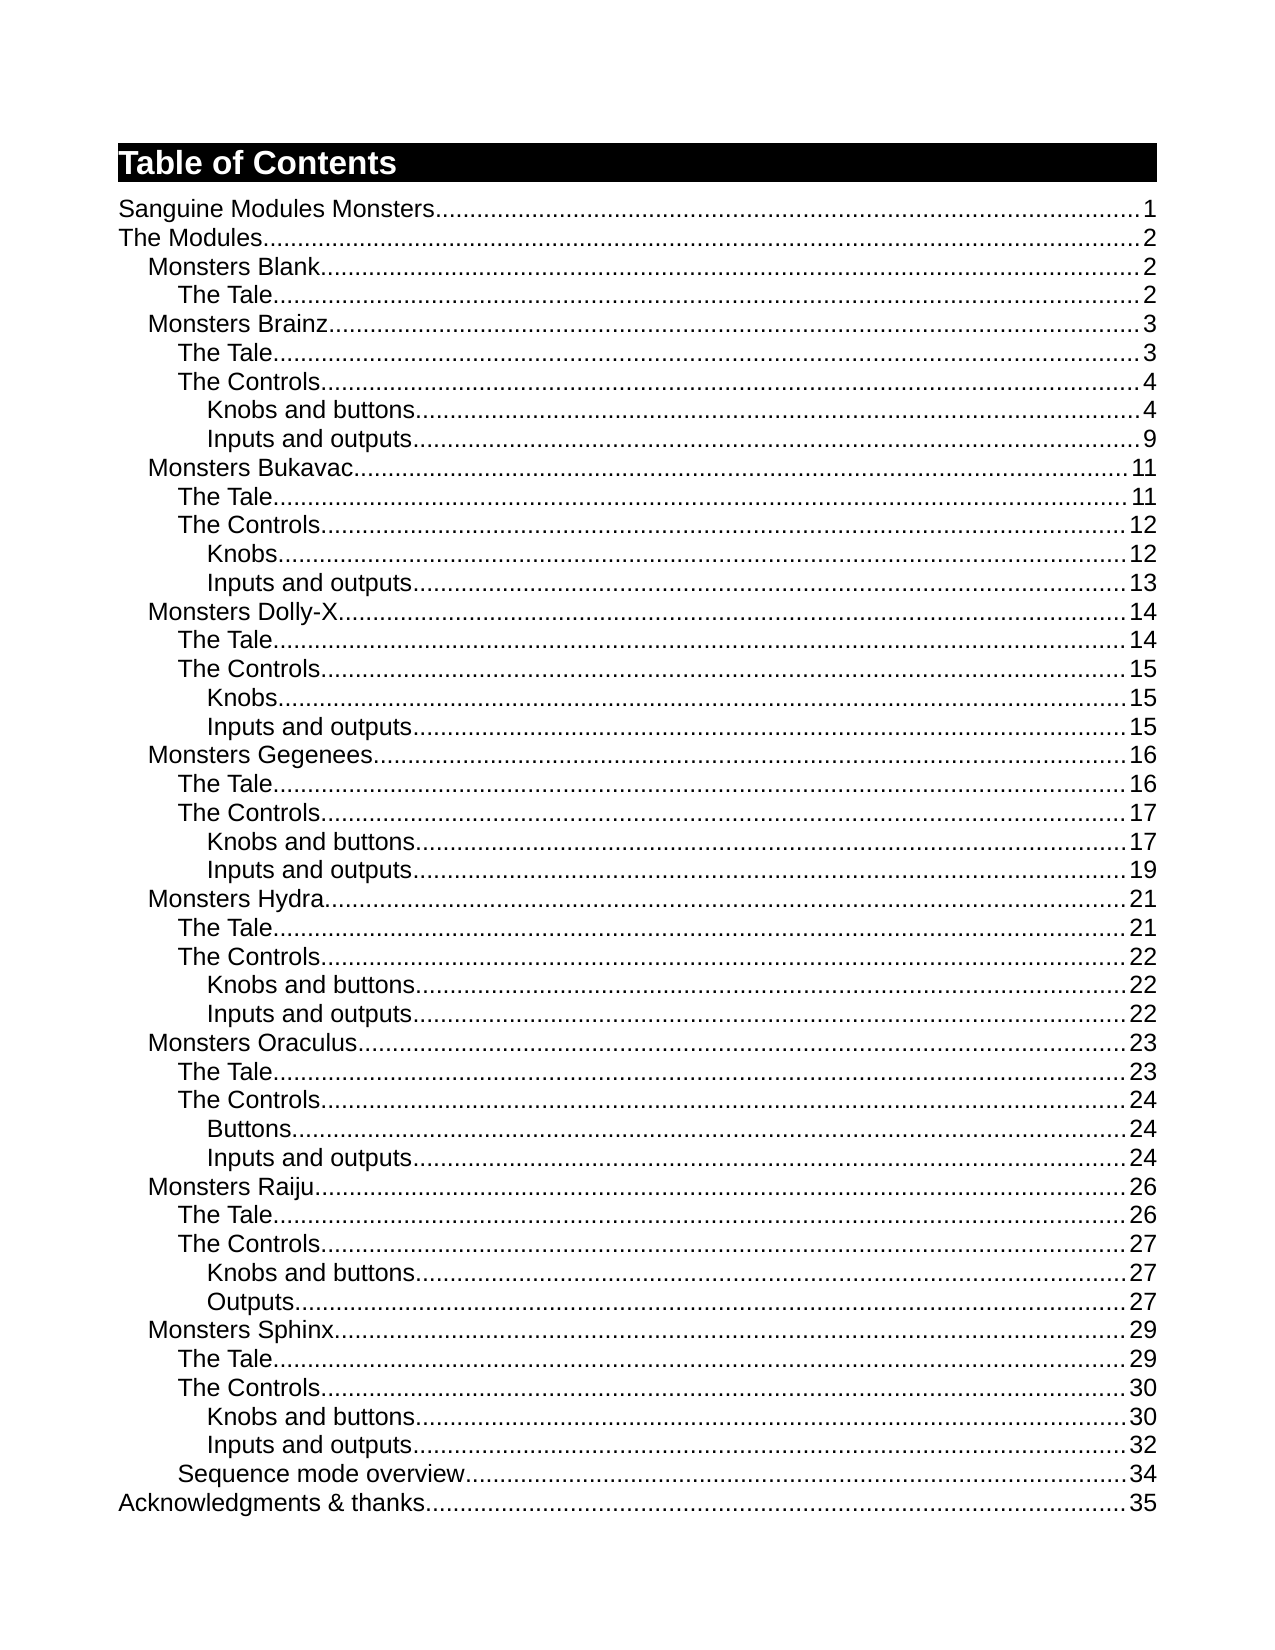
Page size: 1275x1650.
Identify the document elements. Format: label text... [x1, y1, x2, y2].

text Sanguine Modules Monsters 1 [118, 194, 1157, 223]
text Inputs and outputs 22 [207, 999, 1157, 1028]
text The Controls 15 [177, 654, 1157, 683]
text Inputs and outputs 13 [207, 568, 1157, 597]
text Knobs 12 [207, 539, 1157, 568]
text Sequence mode overview 34 [177, 1459, 1157, 1488]
text Monsters Oraculus 23 [148, 1028, 1157, 1057]
text Knobs and buttons 17 [207, 827, 1157, 855]
text Inputs and outputs 19 [207, 855, 1157, 884]
text The Tale 21 [177, 913, 1157, 942]
text Inputs and outputs 15 [207, 712, 1157, 740]
text Monsters Blank 2 [148, 252, 1157, 280]
text Monsters Hydra 21 [148, 884, 1157, 913]
subtitle Table of Contents [118, 143, 1157, 182]
text The Tale 23 [177, 1057, 1157, 1085]
text The Tale 14 [177, 625, 1157, 654]
text Monsters Gegenees 16 [148, 740, 1157, 769]
text The Tale 2 [177, 280, 1157, 309]
text Monsters Raiju 26 [148, 1172, 1157, 1200]
text Knobs 15 [207, 683, 1157, 712]
text The Controls 12 [177, 510, 1157, 539]
text Knobs and buttons 4 [207, 395, 1157, 424]
text Acknowledgments & thanks 35 [118, 1488, 1157, 1517]
text The Tale 29 [177, 1344, 1157, 1373]
text Knobs and buttons 27 [207, 1258, 1157, 1287]
text The Controls 24 [177, 1085, 1157, 1114]
text Buttons 24 [207, 1114, 1157, 1143]
text Knobs and buttons 22 [207, 970, 1157, 999]
text The Controls 17 [177, 798, 1157, 827]
text Monsters Sphinx 29 [148, 1315, 1157, 1344]
text Outputs 27 [207, 1287, 1157, 1315]
text Inputs and outputs 9 [207, 424, 1157, 453]
text The Controls 22 [177, 942, 1157, 970]
text The Tale 16 [177, 769, 1157, 798]
text The Tale 26 [177, 1200, 1157, 1229]
text The Tale 3 [177, 338, 1157, 367]
text The Controls 4 [177, 367, 1157, 395]
text Inputs and outputs 32 [207, 1430, 1157, 1459]
text Knobs and buttons 30 [207, 1402, 1157, 1430]
text The Modules 2 [118, 223, 1157, 252]
text The Controls 30 [177, 1373, 1157, 1402]
text Monsters Brainz 3 [148, 309, 1157, 338]
text Inputs and outputs 24 [207, 1143, 1157, 1172]
text Monsters Bukavac 11 [148, 453, 1157, 482]
text The Tale 11 [177, 482, 1157, 510]
text Monsters Dolly-X 14 [148, 597, 1157, 625]
text The Controls 27 [177, 1229, 1157, 1258]
